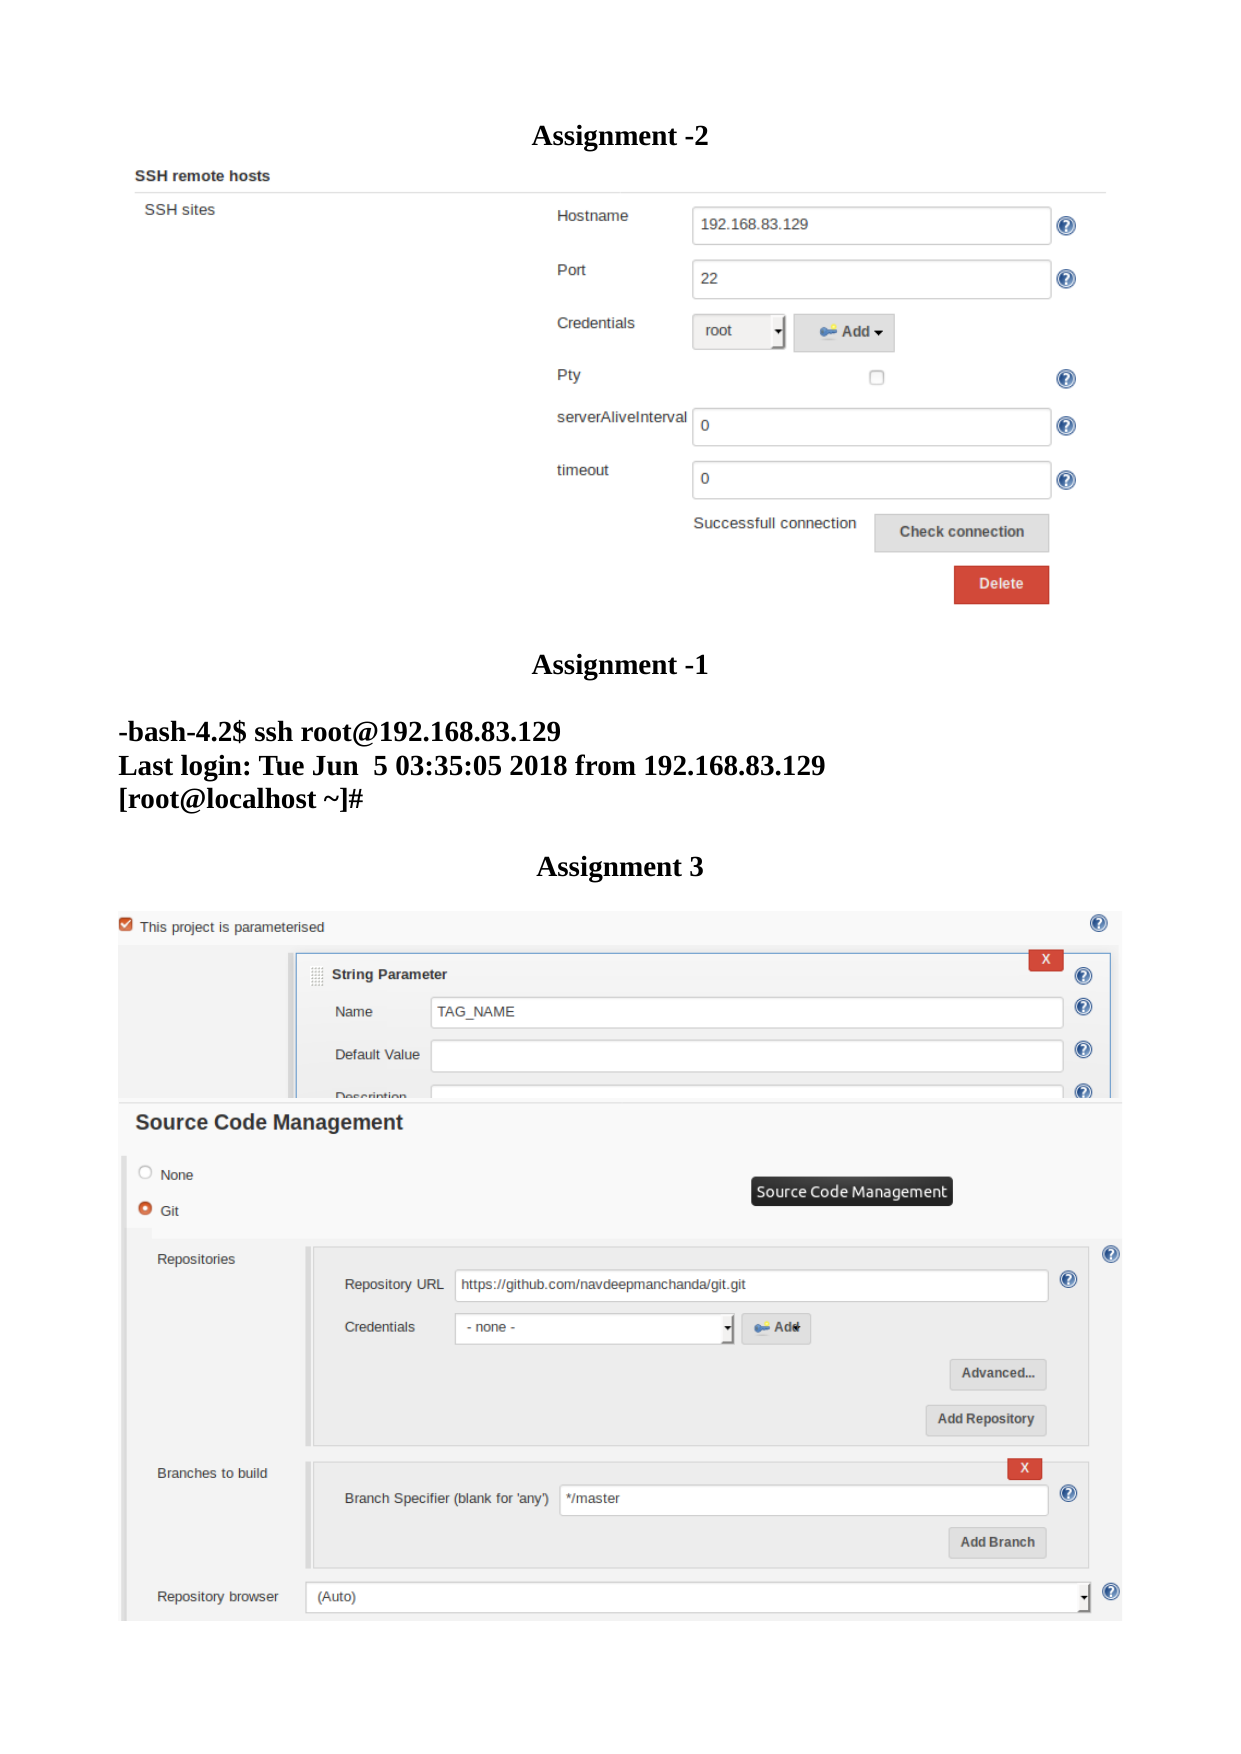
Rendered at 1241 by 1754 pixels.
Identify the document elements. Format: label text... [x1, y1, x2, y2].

text Assignment -1 [118, 647, 1122, 681]
text -bash-4.2$ ssh root@192.168.83.129 [118, 714, 1122, 748]
text [root@localhost ~]# [118, 782, 1122, 815]
picture [118, 168, 1123, 614]
text Assignment 3 [118, 849, 1122, 882]
text Last login: Tue Jun 5 03:35:05 2018 from 192.168.83.129 [118, 748, 1122, 782]
text Assignment -2 [118, 118, 1122, 152]
picture [118, 911, 1123, 1621]
